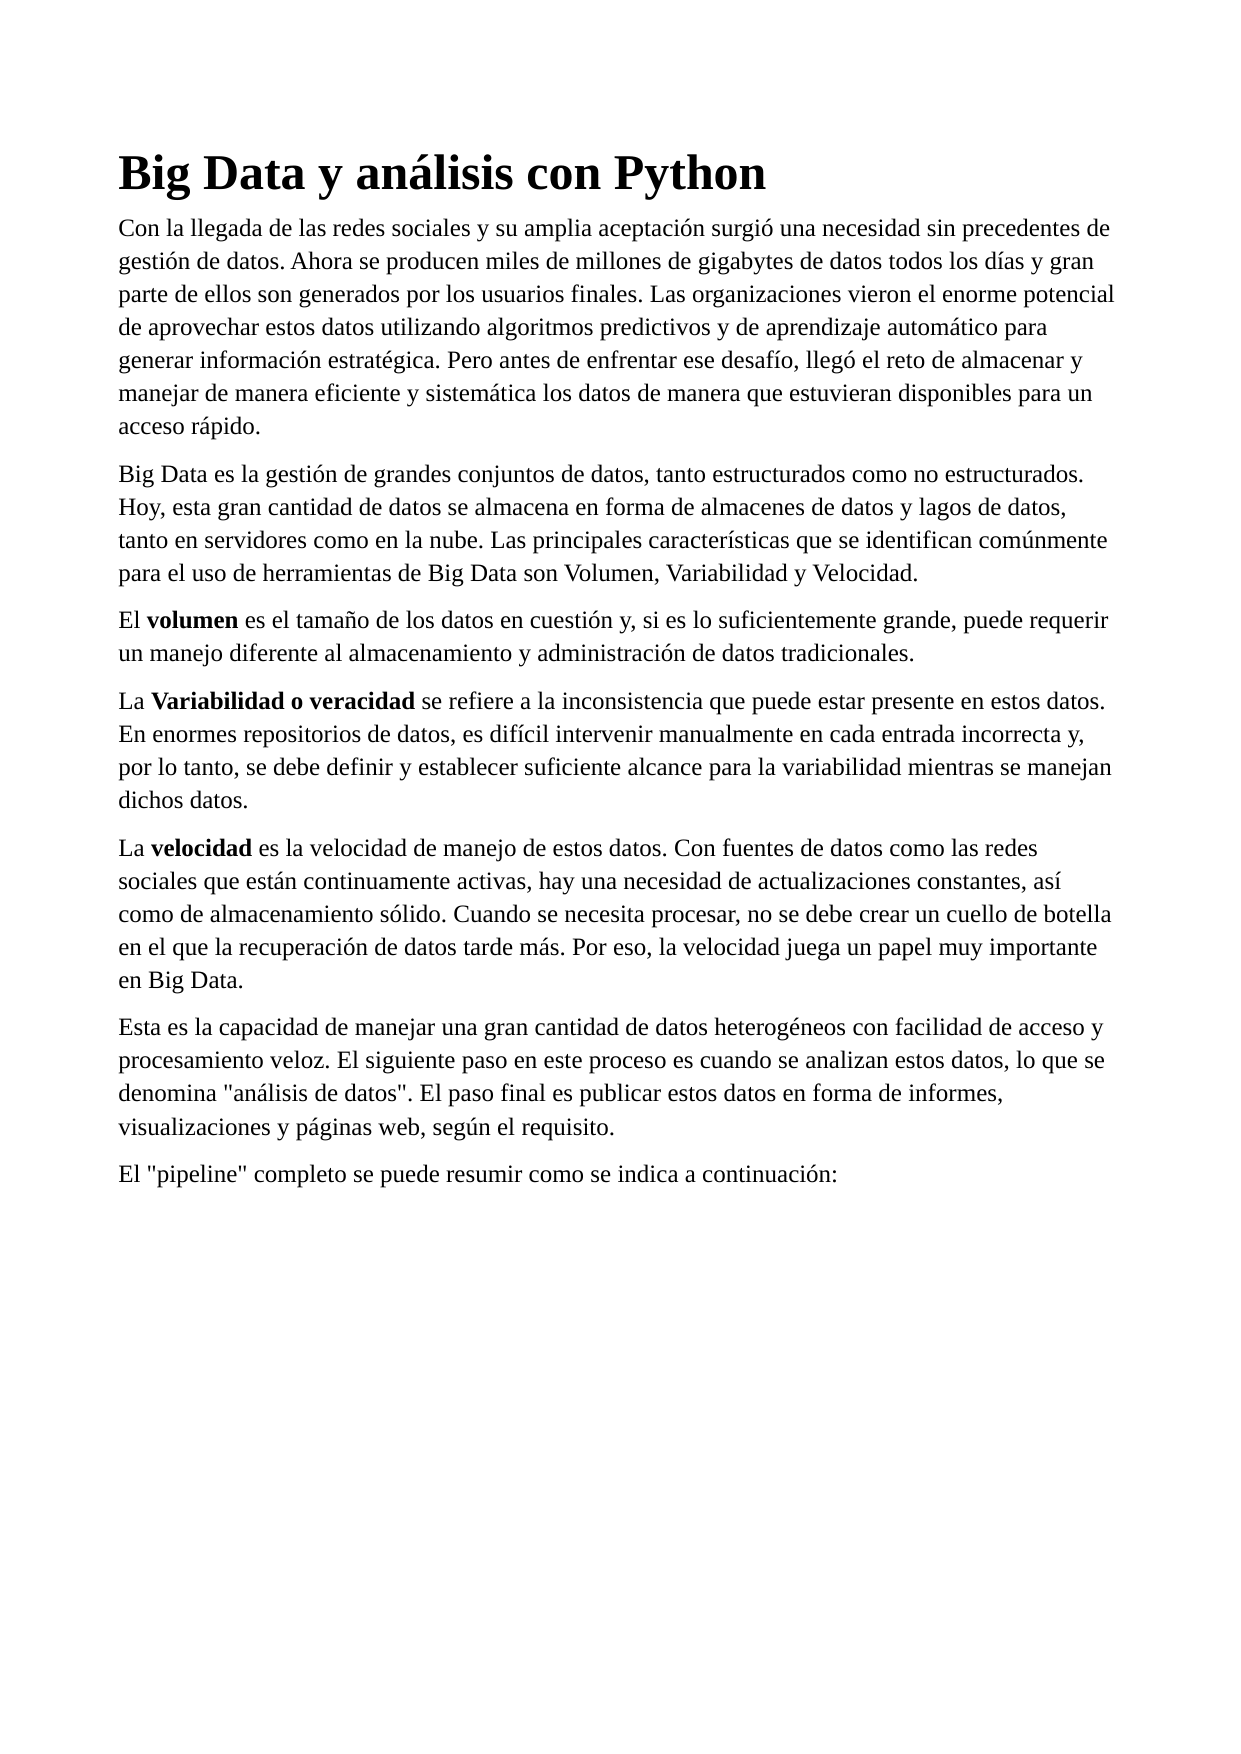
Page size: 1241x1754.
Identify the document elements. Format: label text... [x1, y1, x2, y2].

text La velocidad es la velocidad de manejo de estos datos. Con fuentes de datos como las redes sociales que están continuamente activas, hay una necesidad de actualizaciones constantes, así como de almacenamiento sólido. Cuando se necesita procesar, no se debe crear un cuello de botella en el que la recuperación de datos tarde más. Por eso, la velocidad juega un papel muy importante en Big Data. [118, 833, 1122, 994]
text El volumen es el tamaño de los datos en cuestión y, si es lo suficientemente grande, puede requerir un manejo diferente al almacenamiento y administración de datos tradicionales. [118, 606, 1122, 667]
subtitle Big Data y análisis con Python [118, 143, 1122, 201]
text La Variabilidad o veracidad se refiere a la inconsistencia que puede estar presente en estos datos. En enormes repositorios de datos, es difícil intervenir manualmente en cada entrada incorrecta y, por lo tanto, se debe definir y establecer suficiente alcance para la variabilidad mientras se manejan dichos datos. [118, 686, 1122, 814]
text Esta es la capacidad de manejar una gran cantidad de datos heterogéneos con facilidad de acceso y procesamiento veloz. El siguiente paso en este proceso es cuando se analizan estos datos, lo que se denomina "análisis de datos". El paso final es publicar estos datos en forma de informes, visualizaciones y páginas web, según el requisito. [118, 1012, 1122, 1140]
text Big Data es la gestión de grandes conjuntos de datos, tanto estructurados como no estructurados. Hoy, esta gran cantidad de datos se almacena en forma de almacenes de datos y lagos de datos, tanto en servidores como en la nube. Las principales características que se identifican comúnmente para el uso de herramientas de Big Data son Volumen, Variabilidad y Velocidad. [118, 459, 1122, 587]
text El "pipeline" completo se puede resumir como se indica a continuación: [118, 1159, 1122, 1188]
text Con la llegada de las redes sociales y su amplia aceptación surgió una necesidad sin precedentes de gestión de datos. Ahora se producen miles de millones de gigabytes de datos todos los días y gran parte de ellos son generados por los usuarios finales. Las organizaciones vieron el enorme potencial de aprovechar estos datos utilizando algoritmos predictivos y de aprendizaje automático para generar información estratégica. Pero antes de enfrentar ese desafío, llegó el reto de almacenar y manejar de manera eficiente y sistemática los datos de manera que estuvieran disponibles para un acceso rápido. [118, 213, 1122, 440]
